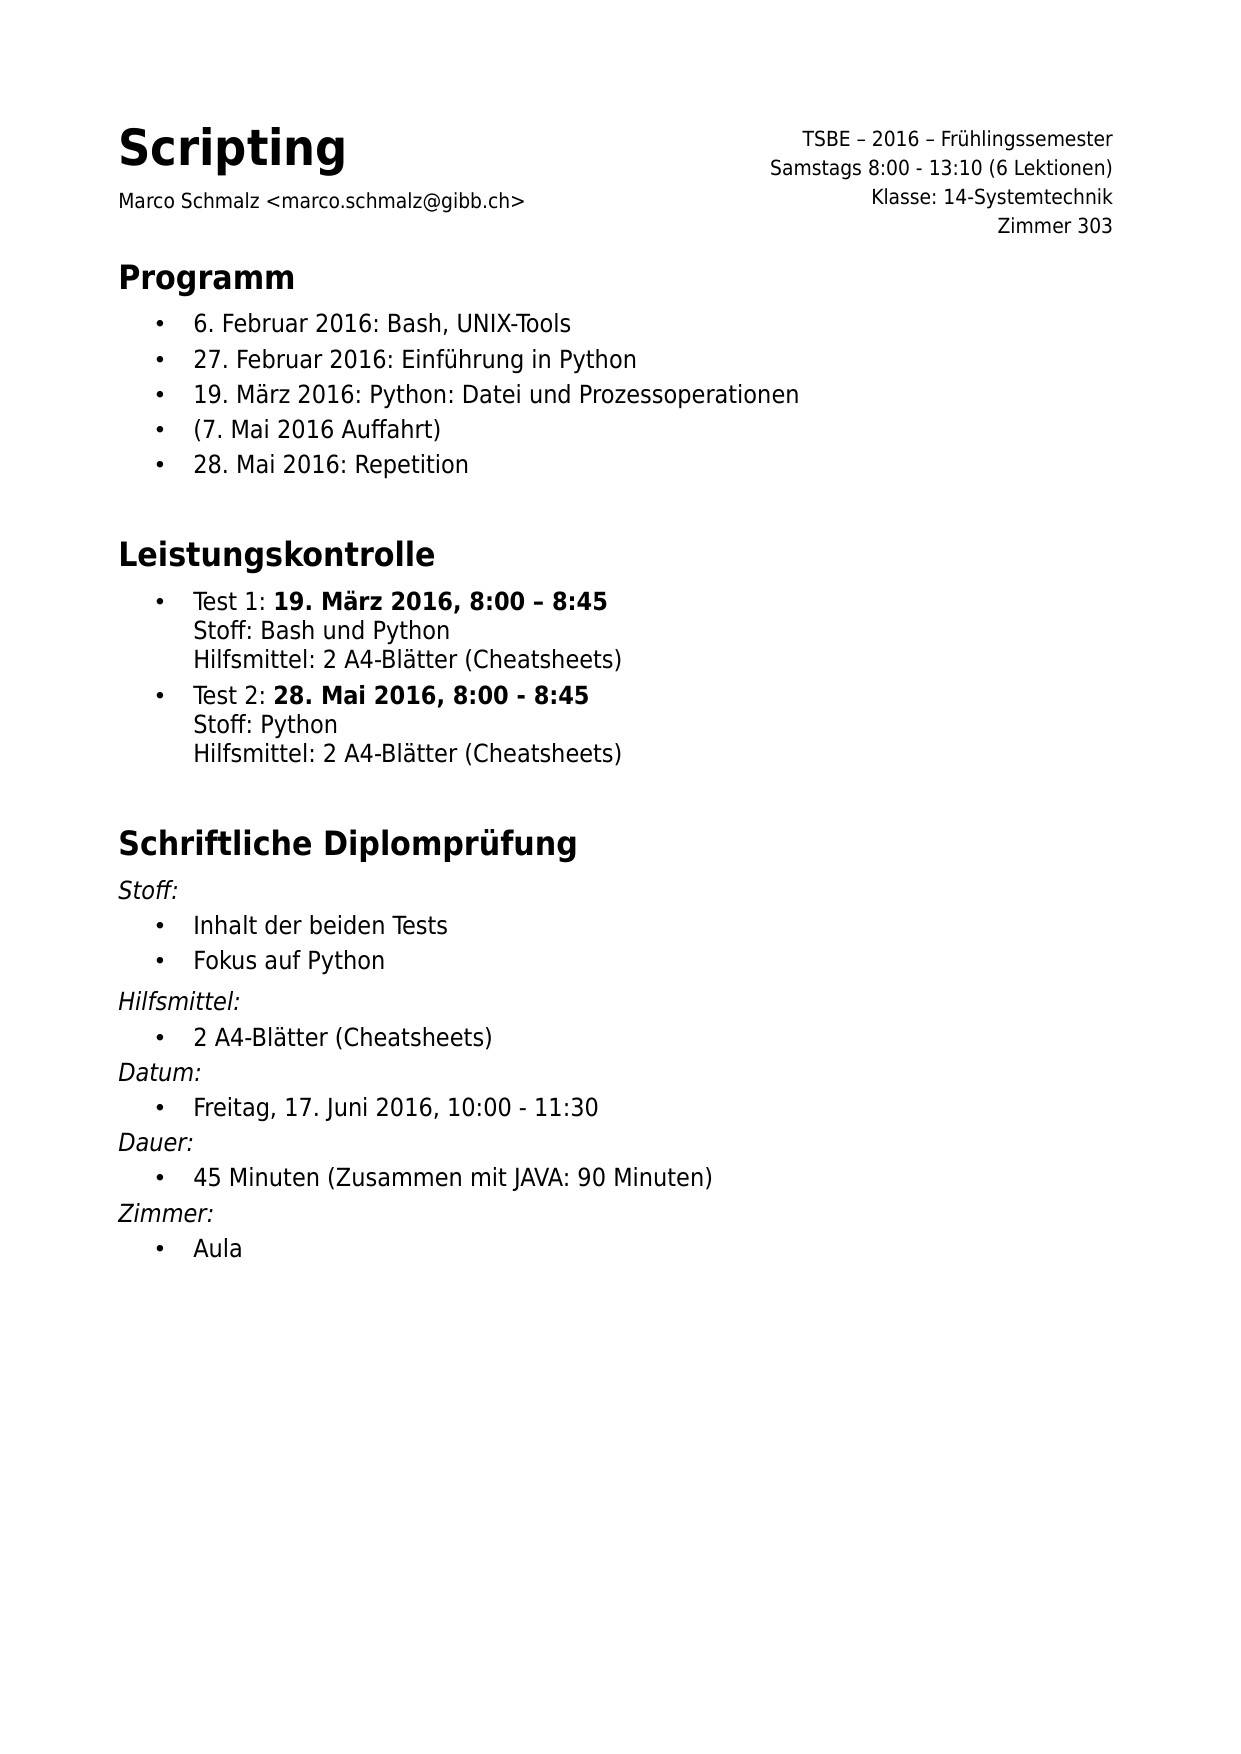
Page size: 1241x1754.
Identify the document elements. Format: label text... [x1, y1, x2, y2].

list Test 2: 28. Mai 2016, 8:00 - 8:45 Stoff: Python Hilfsmittel: 2 A4-Blätter (Cheatsheets) [156, 681, 1122, 797]
text Marco Schmalz <marco.schmalz@gibb.ch> [118, 189, 1122, 237]
text Dauer: [118, 1128, 1122, 1157]
list Fokus auf Python [156, 946, 1122, 976]
subtitle Scripting [118, 118, 1122, 177]
list 28. Mai 2016: Repetition [156, 451, 1122, 509]
text Stoff: [118, 876, 1122, 905]
list 19. März 2016: Python: Datei und Prozessoperationen [156, 380, 1122, 409]
subtitle Schriftliche Diplomprüfung [118, 824, 1122, 863]
list Freitag, 17. Juni 2016, 10:00 - 11:30 [156, 1093, 1122, 1122]
subtitle Leistungskontrolle [118, 536, 1122, 575]
list 6. Februar 2016: Bash, UNIX-Tools [156, 310, 1122, 339]
list 27. Februar 2016: Einführung in Python [156, 345, 1122, 374]
list Test 1: 19. März 2016, 8:00 – 8:45 Stoff: Bash und Python Hilfsmittel: 2 A4-Blätter (Cheatsheets) [156, 587, 1122, 675]
text Zimmer: [118, 1199, 1122, 1228]
text Hilfsmittel: [118, 987, 1122, 1017]
list Aula [156, 1234, 1122, 1263]
list 2 A4-Blätter (Cheatsheets) [156, 1023, 1122, 1052]
list 45 Minuten (Zusammen mit JAVA: 90 Minuten) [156, 1163, 1122, 1193]
list Inhalt der beiden Tests [156, 911, 1122, 940]
list (7. Mai 2016 Auffahrt) [156, 415, 1122, 444]
text Datum: [118, 1058, 1122, 1087]
subtitle Programm [118, 258, 1122, 297]
